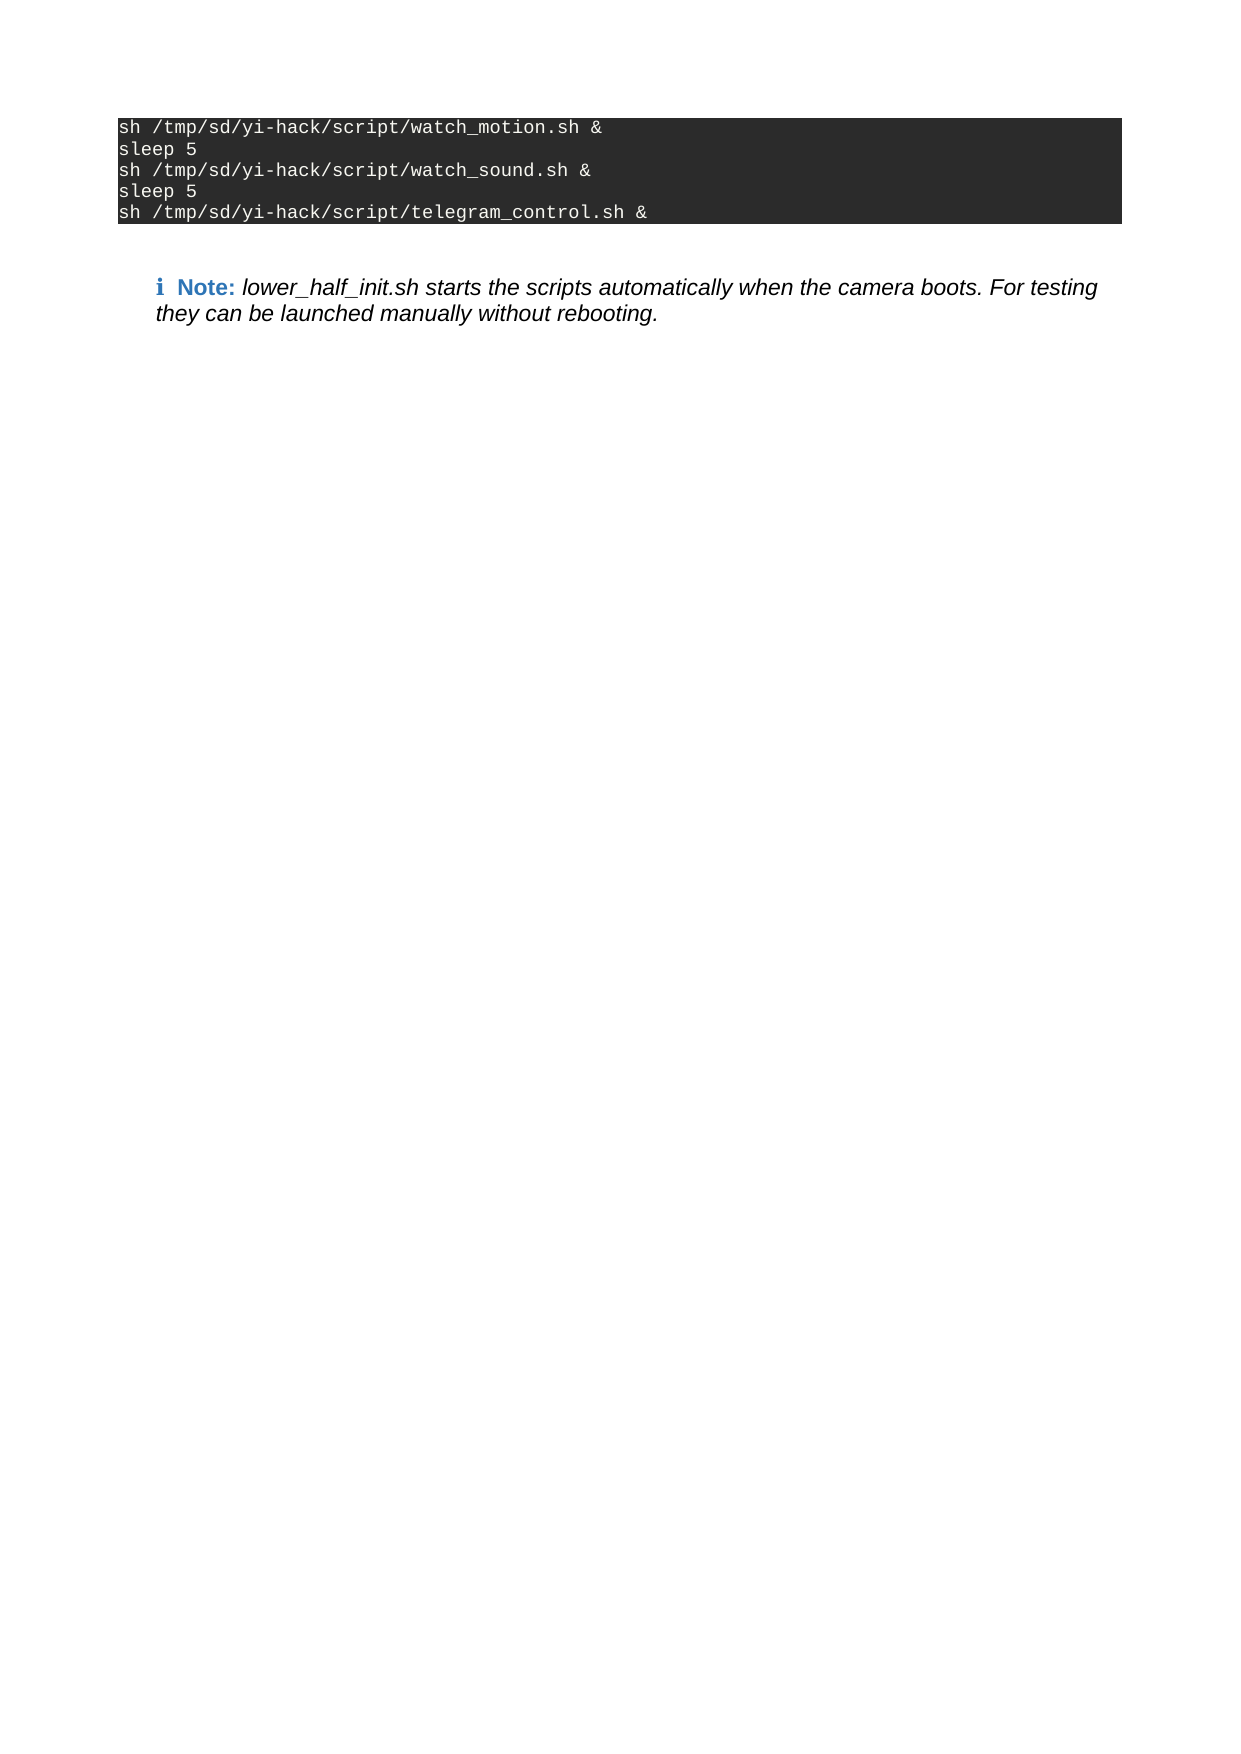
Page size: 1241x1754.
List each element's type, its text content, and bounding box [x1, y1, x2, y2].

text sh /tmp/sd/yi-hack/script/watch_motion.sh & [118, 118, 1122, 139]
text sleep 5 [118, 139, 1122, 161]
text sh /tmp/sd/yi-hack/script/telegram_control.sh & [118, 203, 1122, 224]
text ℹ️ Note: lower_half_init.sh starts the scripts automatically when the camera boots. For testing they can be launched manually without rebooting. [156, 274, 1122, 326]
text sleep 5 [118, 182, 1122, 203]
text sh /tmp/sd/yi-hack/script/watch_sound.sh & [118, 161, 1122, 182]
